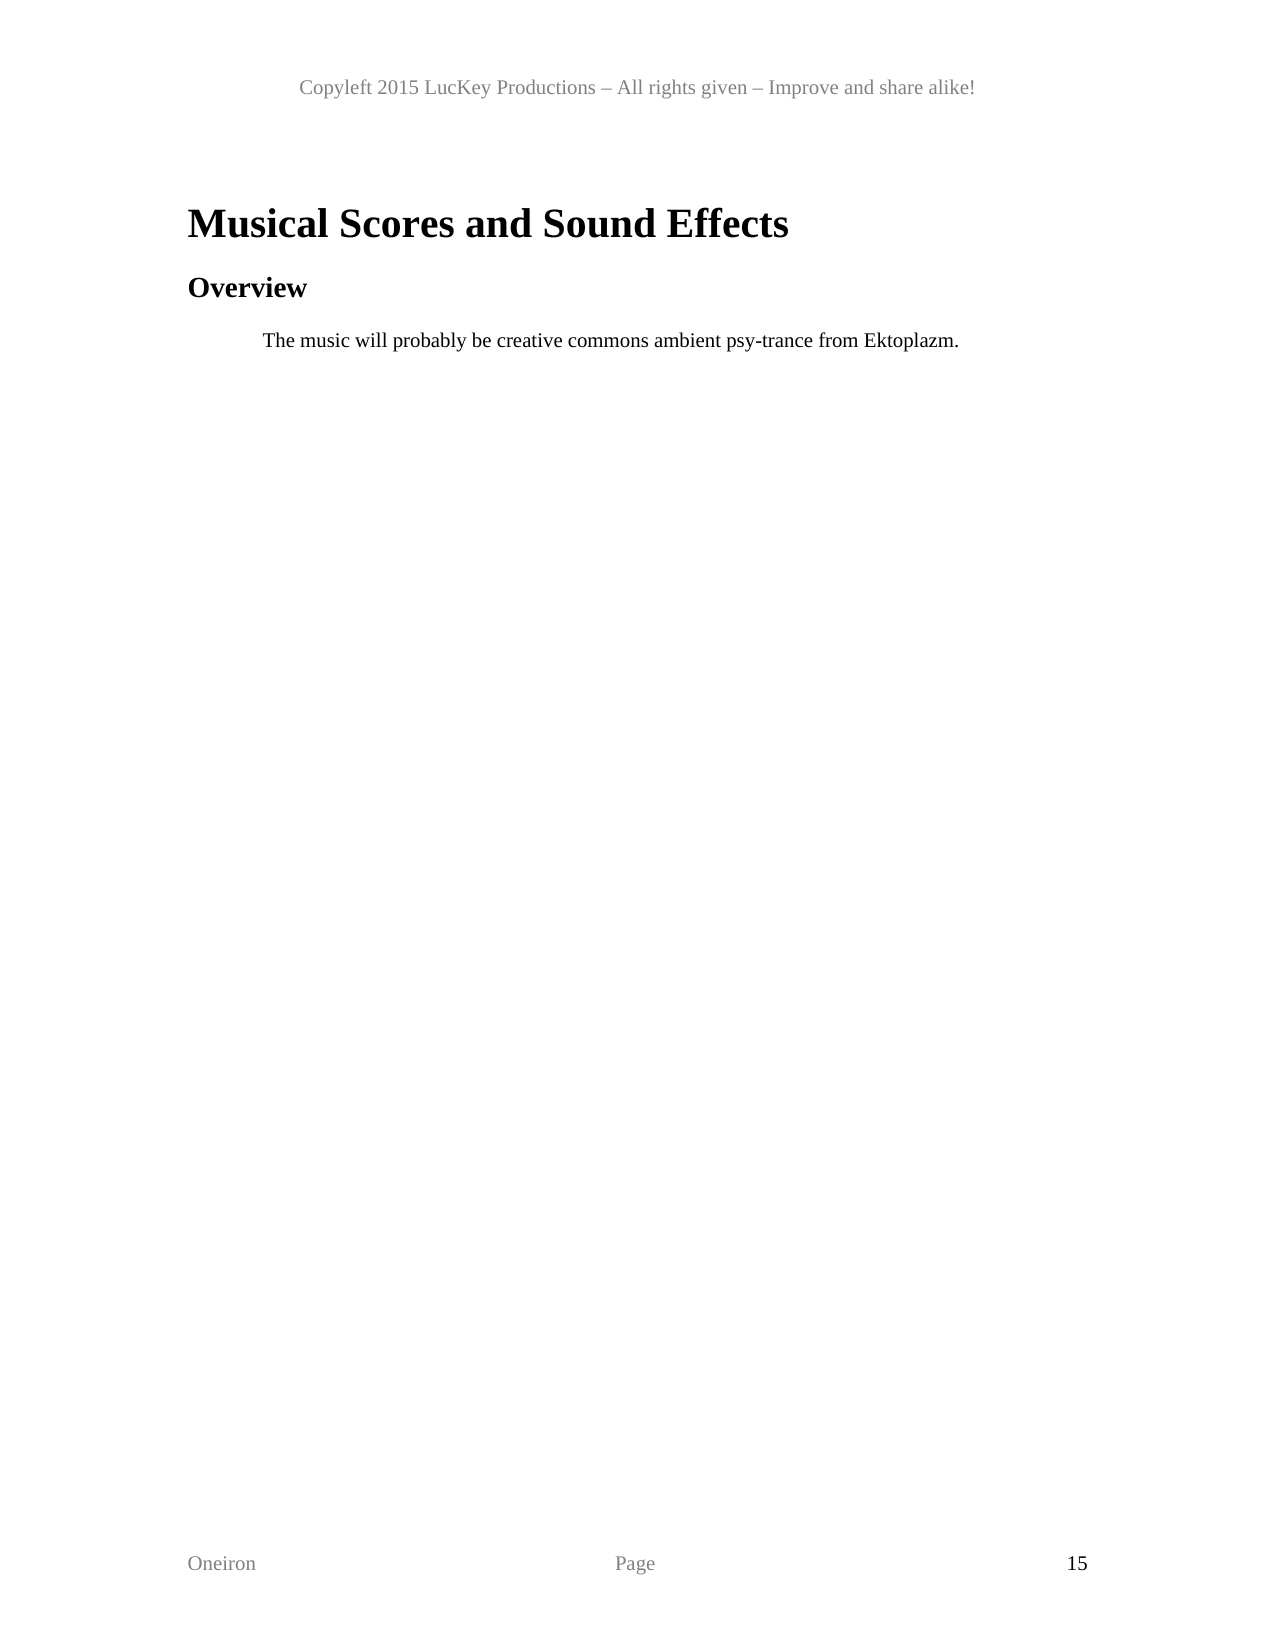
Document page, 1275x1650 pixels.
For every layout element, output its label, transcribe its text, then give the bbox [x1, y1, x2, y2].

subtitle Overview [187, 270, 1087, 304]
text The music will probably be creative commons ambient psy-trance from Ektoplazm. [187, 328, 1087, 352]
subtitle Musical Scores and Sound Effects [187, 198, 1087, 246]
